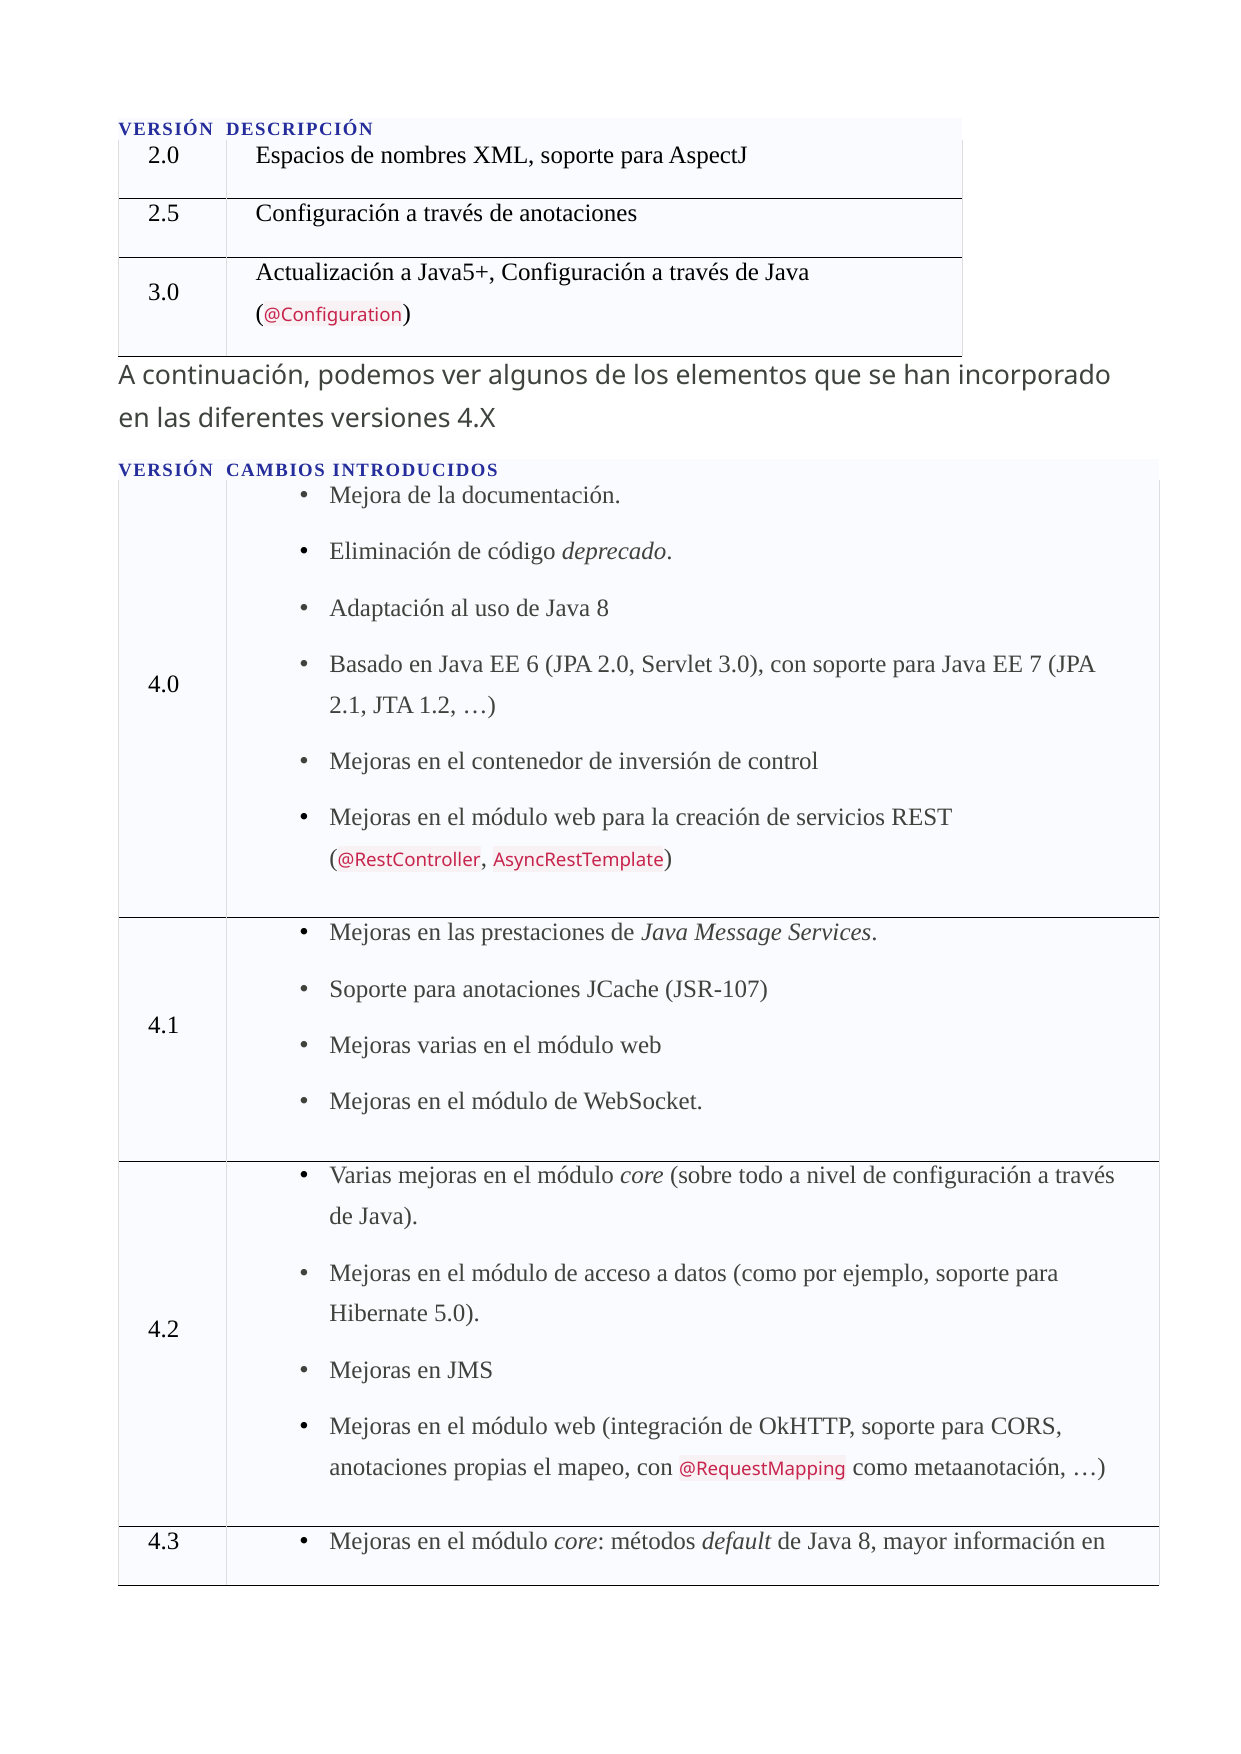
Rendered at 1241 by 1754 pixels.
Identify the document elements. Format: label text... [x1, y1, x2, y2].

table_cell 4.1 [119, 918, 226, 1161]
table_cell Varias mejoras en el módulo core (sobre todo a nivel de configuración a través de Java). Mejoras en el módulo de acceso a datos (como por ejemplo, soporte para Hibernate 5.0). Mejoras en JMS Mejoras en el módulo web (integración de OkHTTP, soporte para CORS, anotaciones propias el mapeo, con @RequestMapping como metaanotación, …) [227, 1162, 1159, 1526]
table_header CAMBIOS INTRODUCIDOS [226, 459, 1159, 480]
table_cell Configuración a través de anotaciones [227, 199, 962, 257]
table_cell Espacios de nombres XML, soporte para AspectJ [227, 140, 962, 198]
table_cell Mejoras en el módulo core: métodos default de Java 8, mayor información en [227, 1527, 1159, 1584]
table_cell 2.5 [119, 199, 226, 257]
text A continuación, podemos ver algunos de los elementos que se han incorporado en las diferentes versiones 4.X [118, 356, 1122, 436]
table_cell 2.0 [119, 140, 226, 198]
table_cell Actualización a Java5+, Configuración a través de Java (@Configuration) [227, 258, 962, 356]
table_cell 4.3 [119, 1527, 226, 1584]
table_header DESCRIPCIÓN [226, 118, 962, 140]
table_cell 3.0 [119, 258, 226, 356]
table_cell 4.0 [119, 480, 226, 917]
table_header VERSIÓN [118, 459, 226, 480]
table_header VERSIÓN [118, 118, 226, 140]
table_cell Mejora de la documentación. Eliminación de código deprecado. Adaptación al uso de Java 8 Basado en Java EE 6 (JPA 2.0, Servlet 3.0), con soporte para Java EE 7 (JPA 2.1, JTA 1.2, …) Mejoras en el contenedor de inversión de control Mejoras en el módulo web para la creación de servicios REST (@RestController, AsyncRestTemplate) [227, 480, 1159, 917]
table_cell Mejoras en las prestaciones de Java Message Services. Soporte para anotaciones JCache (JSR-107) Mejoras varias en el módulo web Mejoras en el módulo de WebSocket. [227, 918, 1159, 1161]
table_cell 4.2 [119, 1162, 226, 1526]
